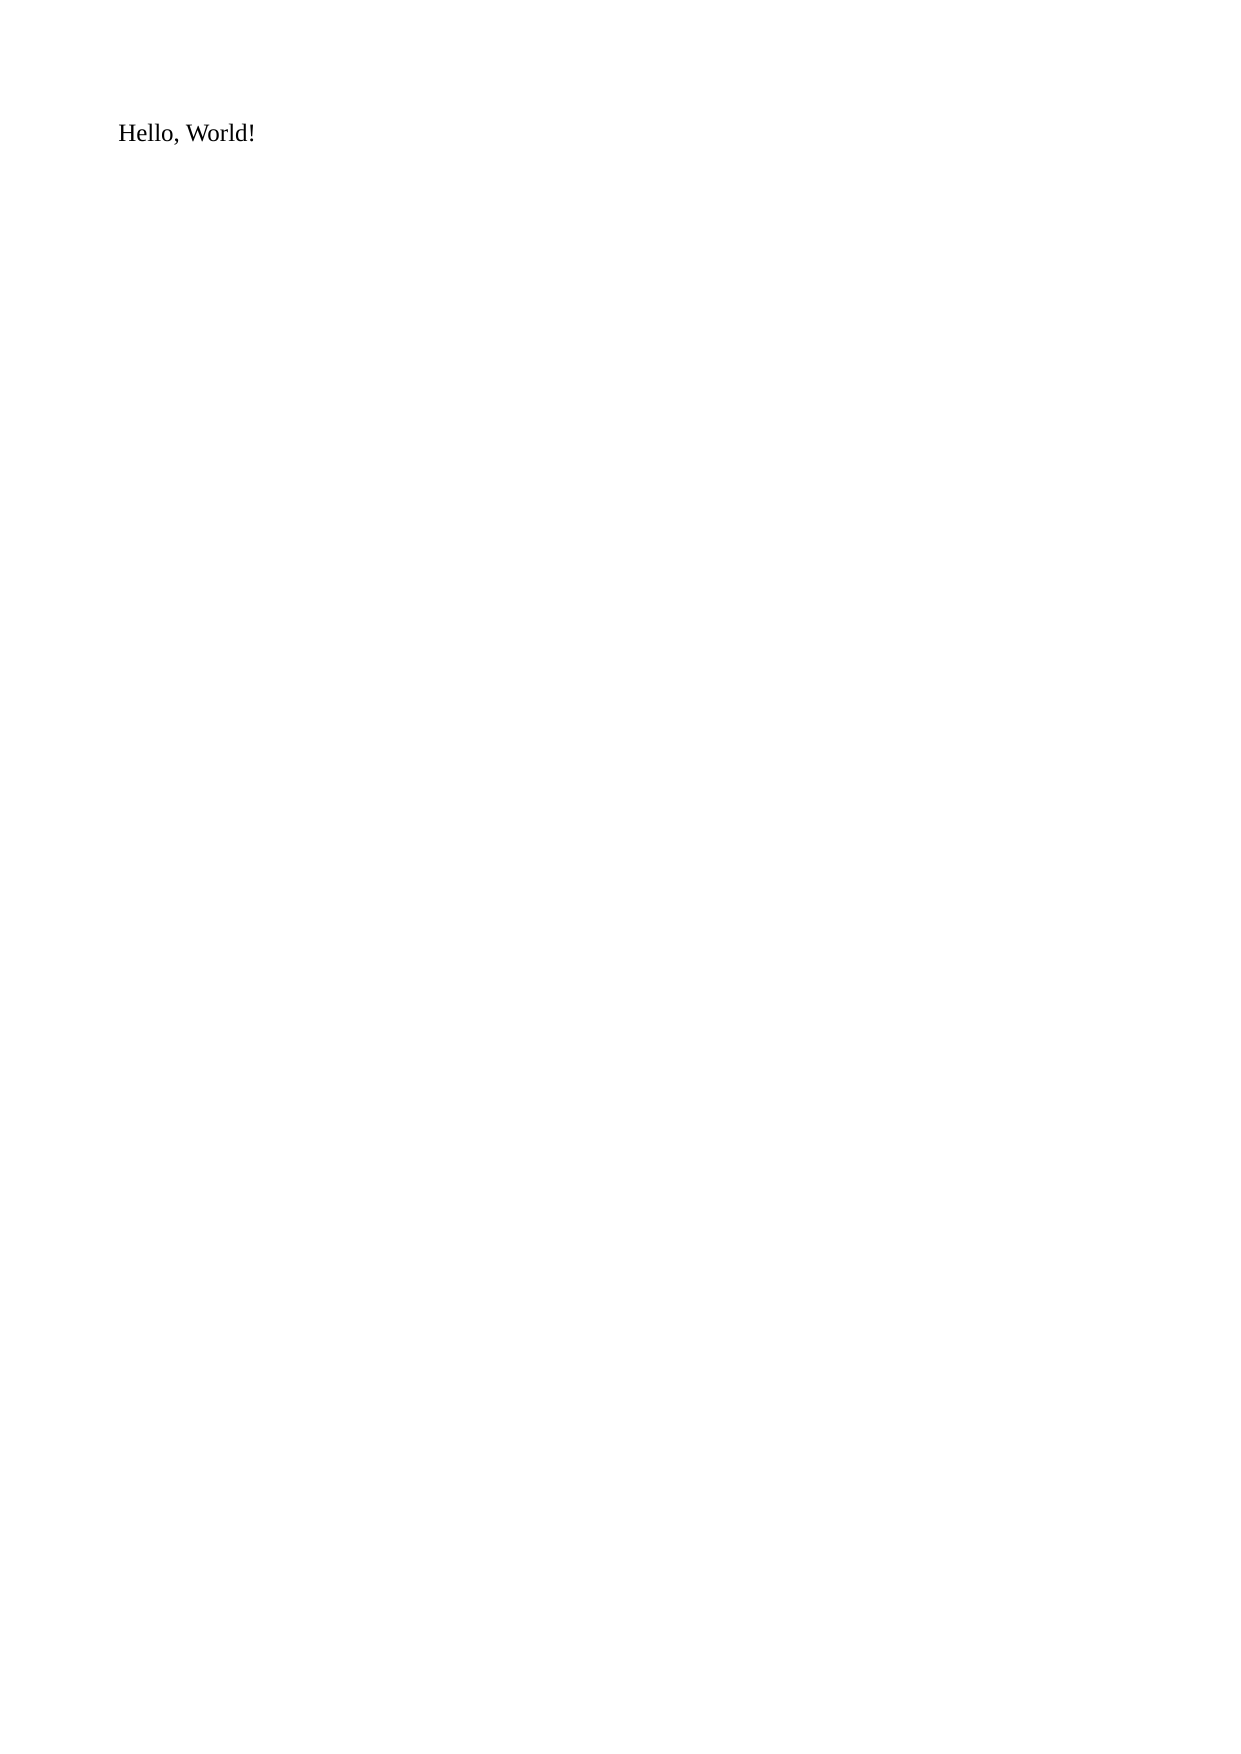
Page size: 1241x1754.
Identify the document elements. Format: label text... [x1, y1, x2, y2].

text Hello, World! [118, 118, 1122, 147]
